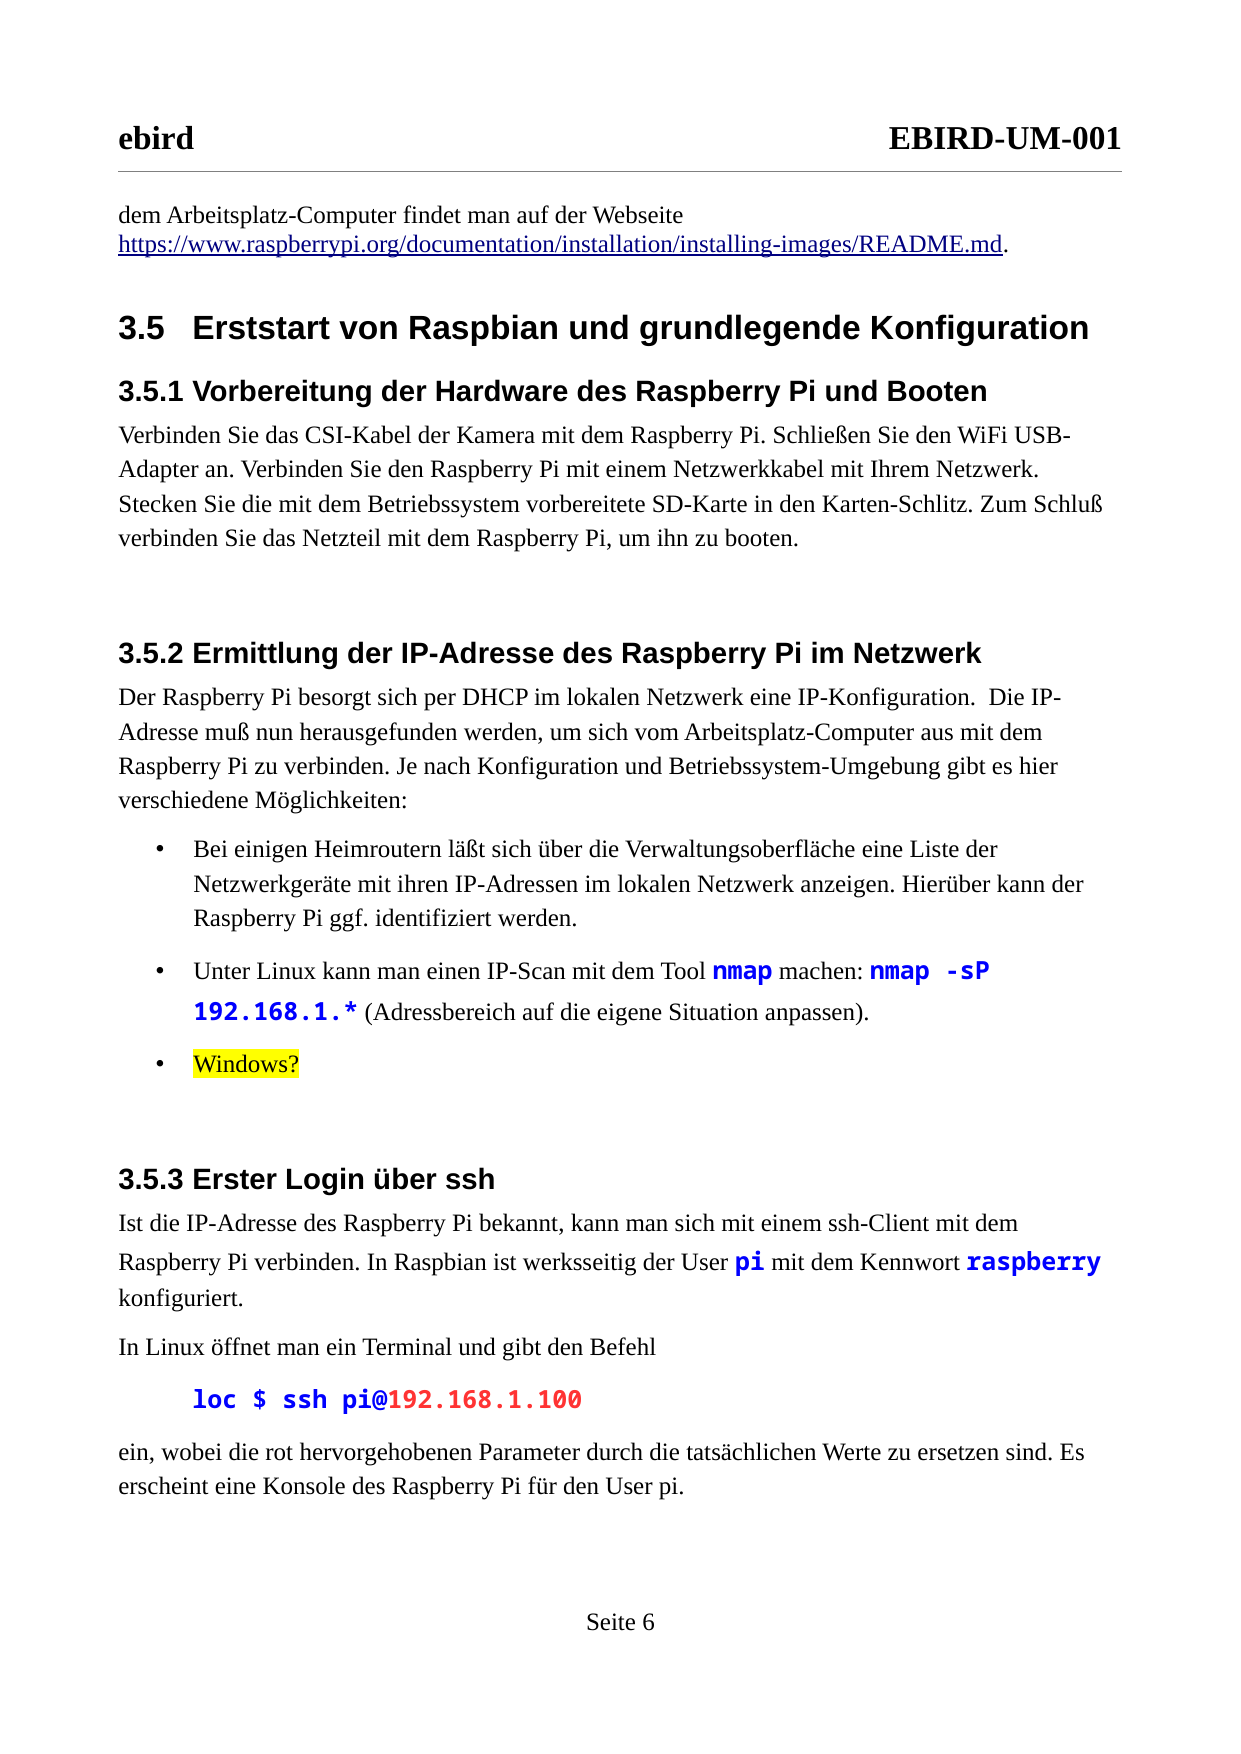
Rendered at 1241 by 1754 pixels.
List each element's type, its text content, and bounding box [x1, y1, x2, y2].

list Bei einigen Heimroutern läßt sich über die Verwaltungsoberfläche eine Liste der Netzwerkgeräte mit ihren IP-Adressen im lokalen Netzwerk anzeigen. Hierüber kann der Raspberry Pi ggf. identifiziert werden. [156, 834, 1122, 932]
list Unter Linux kann man einen IP-Scan mit dem Tool nmap machen: nmap -sP 192.168.1.* (Adressbereich auf die eigene Situation anpassen). [156, 953, 1122, 1027]
subtitle Erster Login über ssh [118, 1162, 1122, 1195]
text dem Arbeitsplatz-Computer findet man auf der Webseite https://www.raspberrypi.org/documentation/installation/installing-images/README.md. [118, 201, 1122, 258]
text loc $ ssh pi@192.168.1.100 [192, 1381, 1122, 1415]
text Ist die IP-Adresse des Raspberry Pi bekannt, kann man sich mit einem ssh-Client mit dem Raspberry Pi verbinden. In Raspbian ist werksseitig der User pi mit dem Kennwort raspberry konfiguriert. [118, 1208, 1122, 1312]
text ein, wobei die rot hervorgehobenen Parameter durch die tatsächlichen Werte zu ersetzen sind. Es erscheint eine Konsole des Raspberry Pi für den User pi. [118, 1437, 1122, 1500]
text In Linux öffnet man ein Terminal und gibt den Befehl [118, 1332, 1122, 1361]
text Verbinden Sie das CSI-Kabel der Kamera mit dem Raspberry Pi. Schließen Sie den WiFi USB-Adapter an. Verbinden Sie den Raspberry Pi mit einem Netzwerkkabel mit Ihrem Netzwerk. Stecken Sie die mit dem Betriebssystem vorbereitete SD-Karte in den Karten-Schlitz. Zum Schluß verbinden Sie das Netzteil mit dem Raspberry Pi, um ihn zu booten. [118, 420, 1122, 552]
subtitle Ermittlung der IP-Adresse des Raspberry Pi im Netzwerk [118, 636, 1122, 669]
subtitle Vorbereitung der Hardware des Raspberry Pi und Booten [118, 373, 1122, 407]
list Windows? [156, 1049, 1122, 1078]
text Der Raspberry Pi besorgt sich per DHCP im lokalen Netzwerk eine IP-Konfiguration. Die IP-Adresse muß nun herausgefunden werden, um sich vom Arbeitsplatz-Computer aus mit dem Raspberry Pi zu verbinden. Je nach Konfiguration und Betriebssystem-Umgebung gibt es hier verschiedene Möglichkeiten: [118, 682, 1122, 814]
subtitle Erststart von Raspbian und grundlegende Konfiguration [118, 308, 1122, 346]
